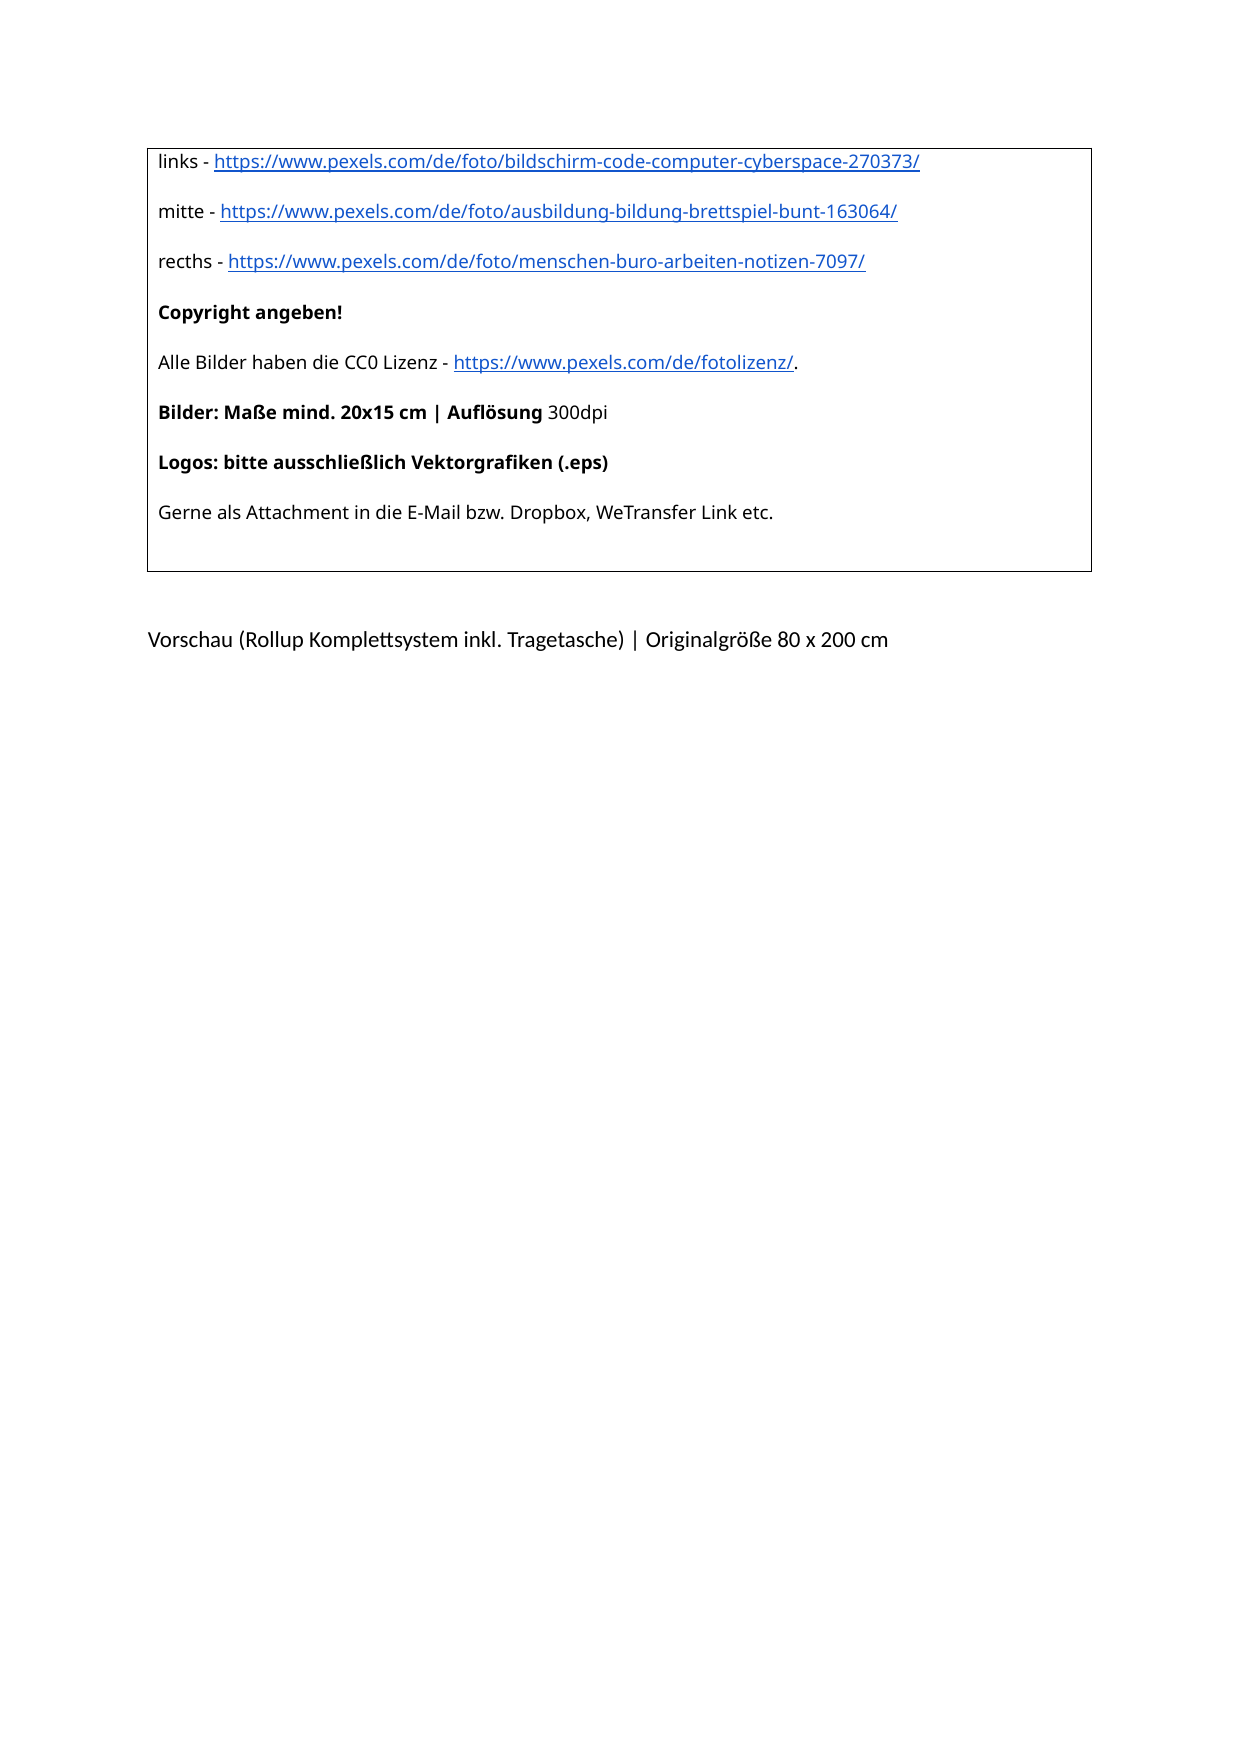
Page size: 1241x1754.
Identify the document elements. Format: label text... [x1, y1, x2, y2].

text Vorschau (Rollup Komplettsystem inkl. Tragetasche) | Originalgröße 80 x 200 cm [148, 625, 1093, 653]
table_cell links - https://www.pexels.com/de/foto/bildschirm-code-computer-cyberspace-270373/ mitte - https://www.pexels.com/de/foto/ausbildung-bildung-brettspiel-bunt-163064/ recths - https://www.pexels.com/de/foto/menschen-buro-arbeiten-notizen-7097/ Copyright angeben! Alle Bilder haben die CC0 Lizenz - https://www.pexels.com/de/fotolizenz/. Bilder: Maße mind. 20x15 cm | Auflösung 300dpi Logos: bitte ausschließlich Vektorgrafiken (.eps) Gerne als Attachment in die E-Mail bzw. Dropbox, WeTransfer Link etc. [148, 149, 1091, 571]
